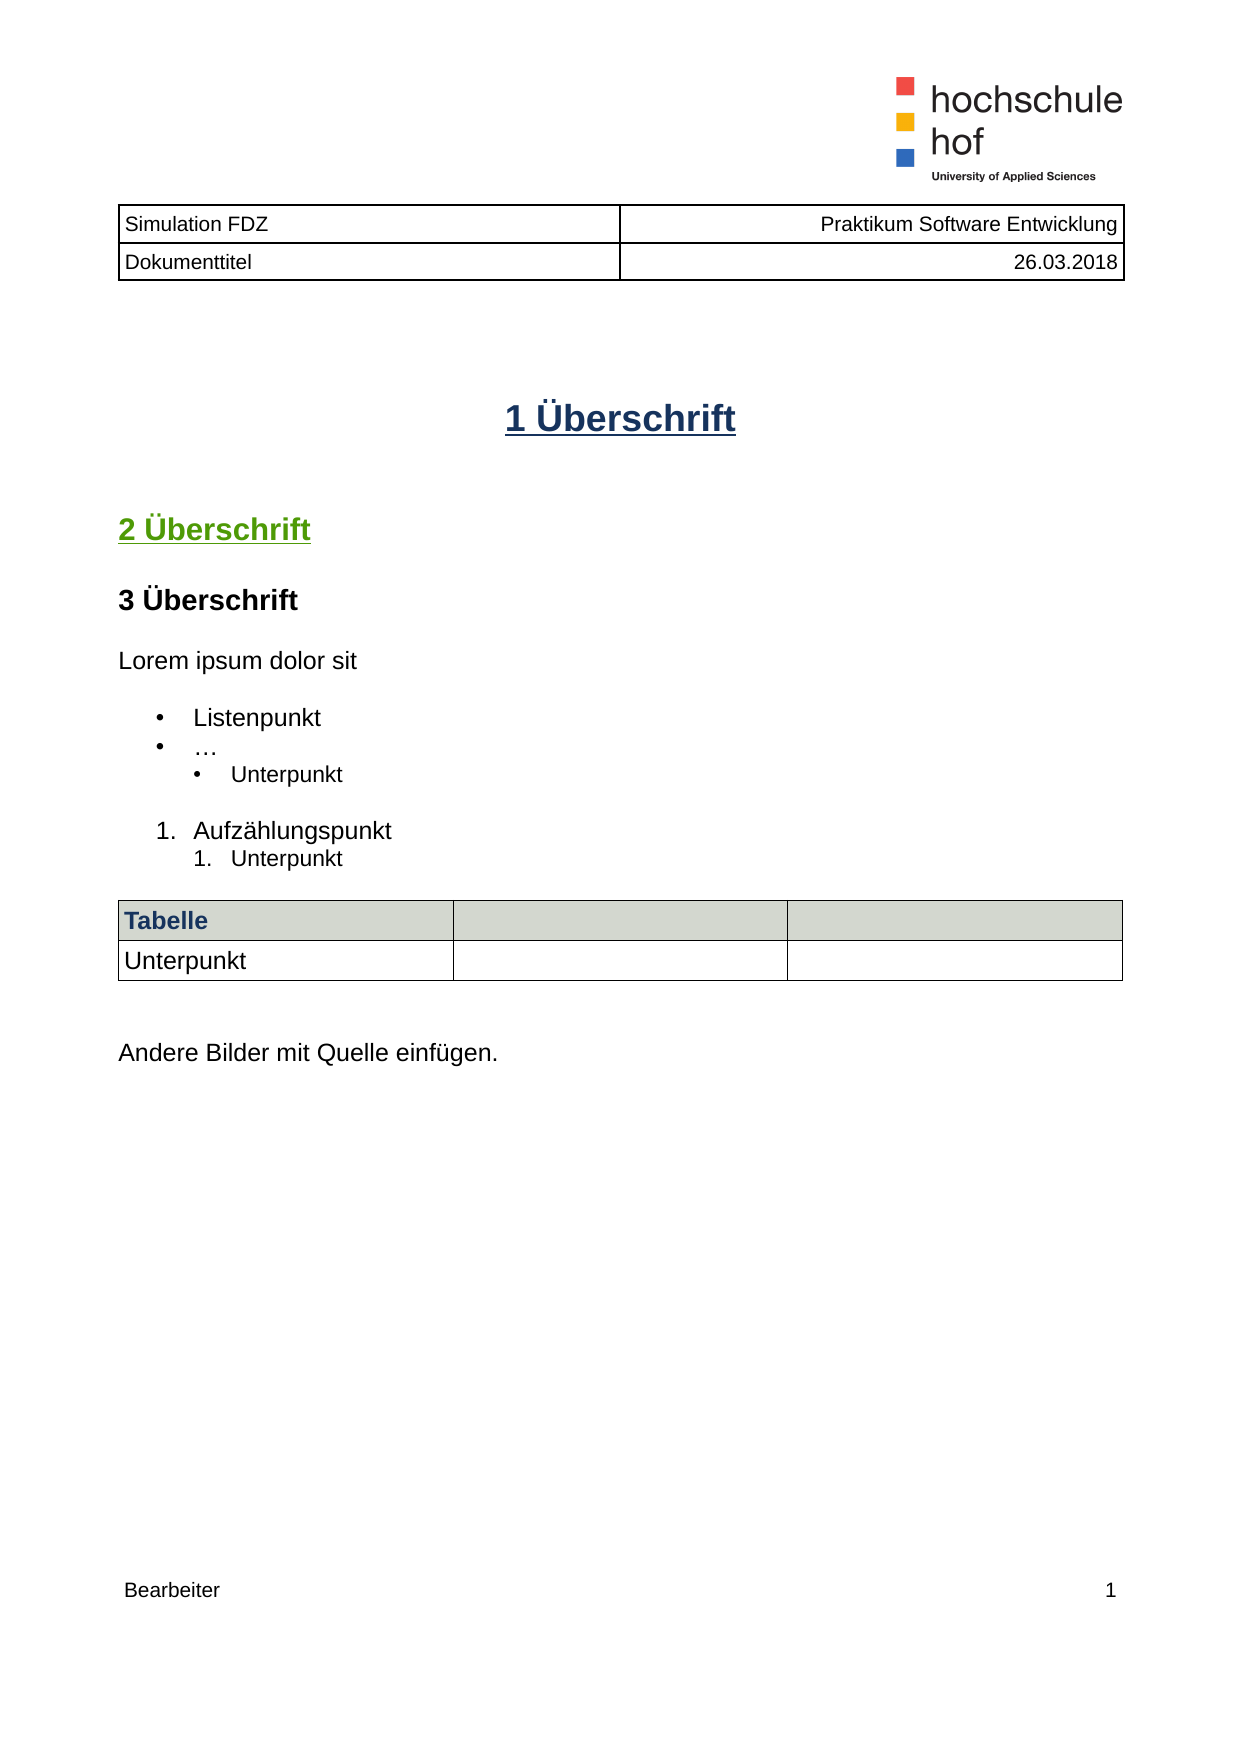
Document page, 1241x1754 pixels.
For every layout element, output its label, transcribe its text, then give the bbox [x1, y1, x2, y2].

text 1 Überschrift [118, 396, 1122, 439]
table_header [454, 901, 787, 940]
text 3 Überschrift [118, 583, 1122, 617]
picture [896, 77, 1122, 182]
text 2 Überschrift [118, 511, 1122, 547]
table_cell Unterpunkt [119, 941, 453, 980]
text Andere Bilder mit Quelle einfügen. [118, 1038, 1122, 1067]
list … [156, 732, 1122, 761]
list Unterpunkt [193, 761, 1122, 787]
text Lorem ipsum dolor sit [118, 646, 1122, 674]
table_header Tabelle [119, 901, 453, 940]
table_header [788, 901, 1122, 940]
table_cell [788, 941, 1122, 980]
list Aufzählungspunkt [156, 816, 1122, 845]
table_cell [454, 941, 787, 980]
list Listenpunkt [156, 703, 1122, 732]
list Unterpunkt [193, 845, 1122, 871]
